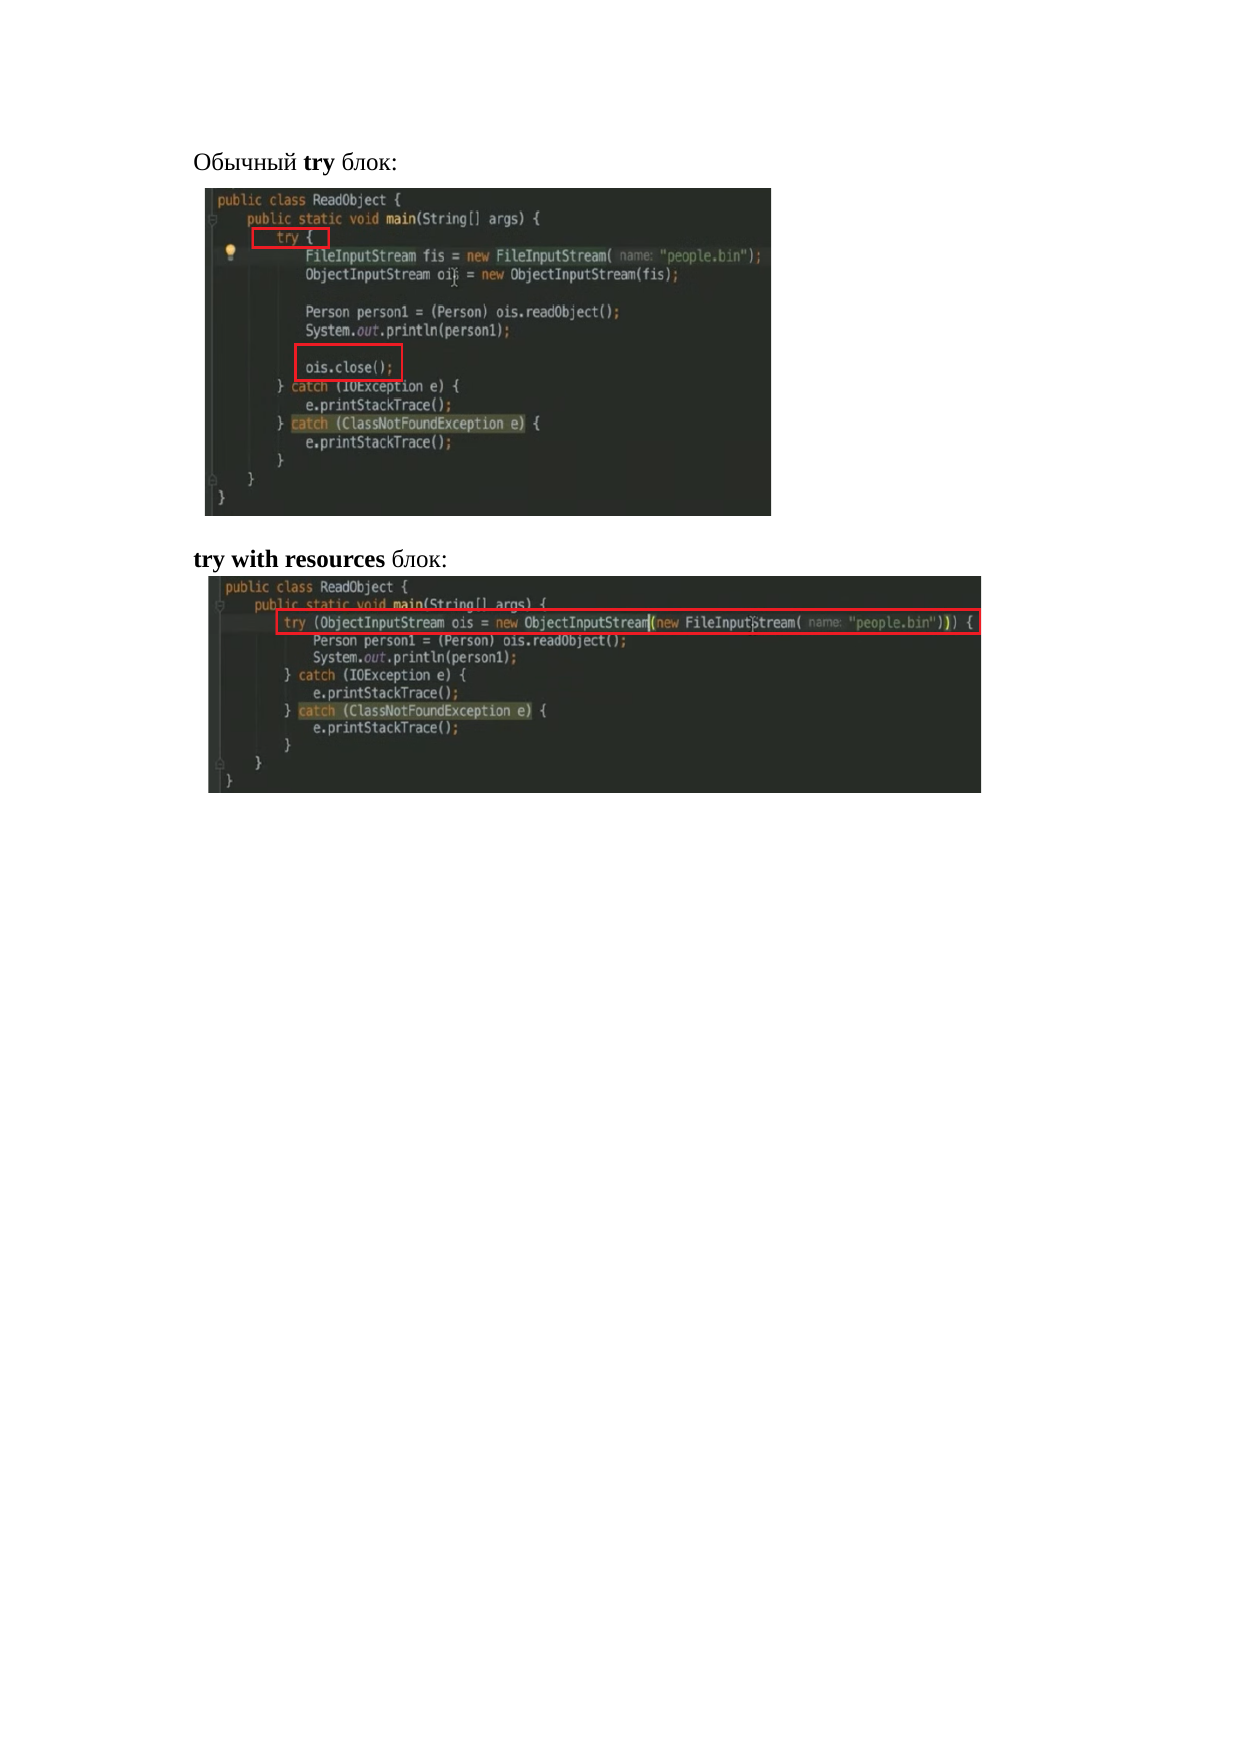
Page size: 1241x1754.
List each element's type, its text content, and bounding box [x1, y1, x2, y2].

picture [208, 576, 982, 793]
list Обычный try блок: [156, 147, 1122, 176]
list try with resources блок: [156, 544, 1122, 573]
picture [204, 188, 772, 516]
